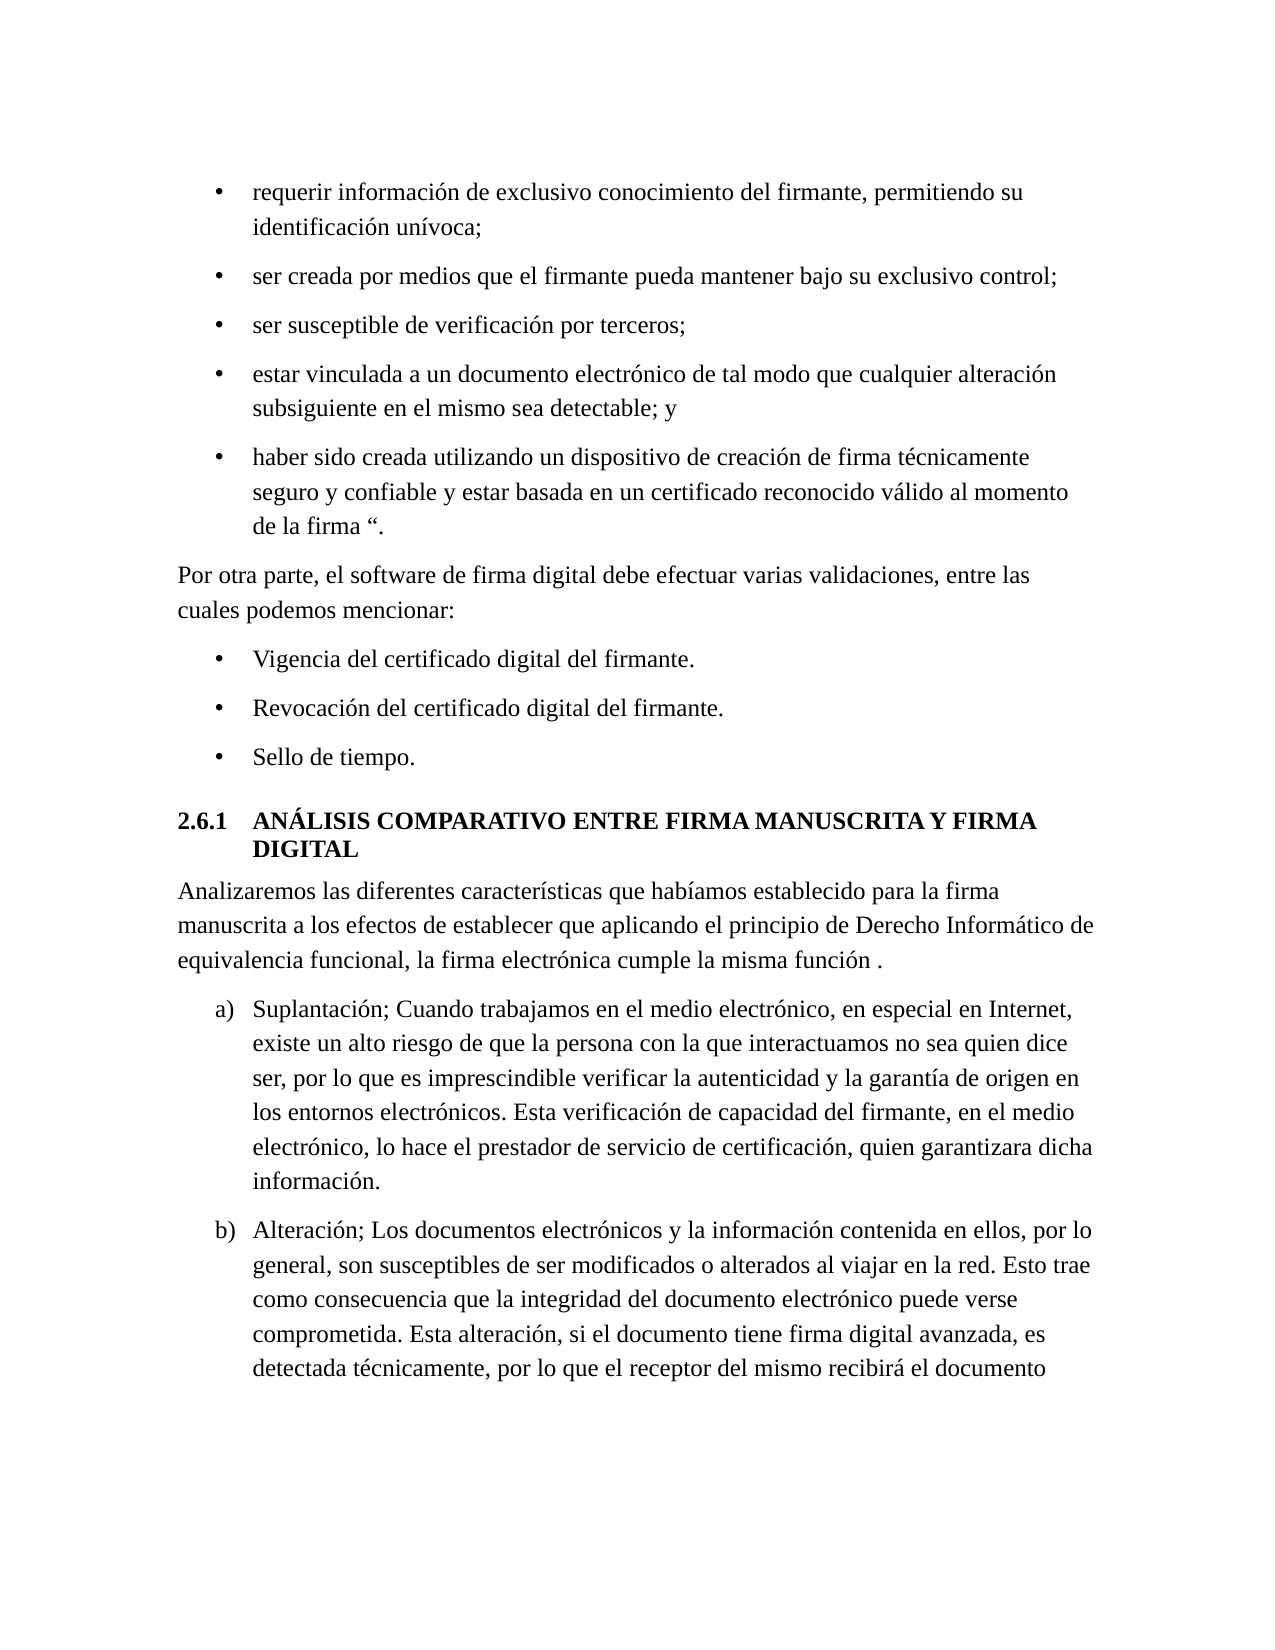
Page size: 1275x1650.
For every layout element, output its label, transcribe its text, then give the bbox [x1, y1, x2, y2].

list ser creada por medios que el firmante pueda mantener bajo su exclusivo control; [215, 261, 1098, 289]
subtitle ANÁLISIS COMPARATIVO ENTRE FIRMA MANUSCRITA Y FIRMA DIGITAL [177, 806, 1098, 863]
list Suplantación; Cuando trabajamos en el medio electrónico, en especial en Internet, existe un alto riesgo de que la persona con la que interactuamos no sea quien dice ser, por lo que es imprescindible verificar la autenticidad y la garantía de origen en los entornos electrónicos. Esta verificación de capacidad del firmante, en el medio electrónico, lo hace el prestador de servicio de certificación, quien garantizara dicha información. [215, 994, 1098, 1195]
list haber sido creada utilizando un dispositivo de creación de firma técnicamente seguro y confiable y estar basada en un certificado reconocido válido al momento de la firma “. [215, 442, 1098, 540]
list ser susceptible de verificación por terceros; [215, 310, 1098, 338]
list Revocación del certificado digital del firmante. [215, 693, 1098, 722]
text Analizaremos las diferentes características que habíamos establecido para la firma manuscrita a los efectos de establecer que aplicando el principio de Derecho Informático de equivalencia funcional, la firma electrónica cumple la misma función . [177, 876, 1098, 973]
list estar vinculada a un documento electrónico de tal modo que cualquier alteración subsiguiente en el mismo sea detectable; y [215, 359, 1098, 422]
list Vigencia del certificado digital del firmante. [215, 644, 1098, 673]
text Por otra parte, el software de firma digital debe efectuar varias validaciones, entre las cuales podemos mencionar: [177, 560, 1098, 624]
list requerir información de exclusivo conocimiento del firmante, permitiendo su identificación unívoca; [215, 177, 1098, 240]
list Alteración; Los documentos electrónicos y la información contenida en ellos, por lo general, son susceptibles de ser modificados o alterados al viajar en la red. Esto trae como consecuencia que la integridad del documento electrónico puede verse comprometida. Esta alteración, si el documento tiene firma digital avanzada, es detectada técnicamente, por lo que el receptor del mismo recibirá el documento [215, 1215, 1098, 1382]
list Sello de tiempo. [215, 742, 1098, 771]
